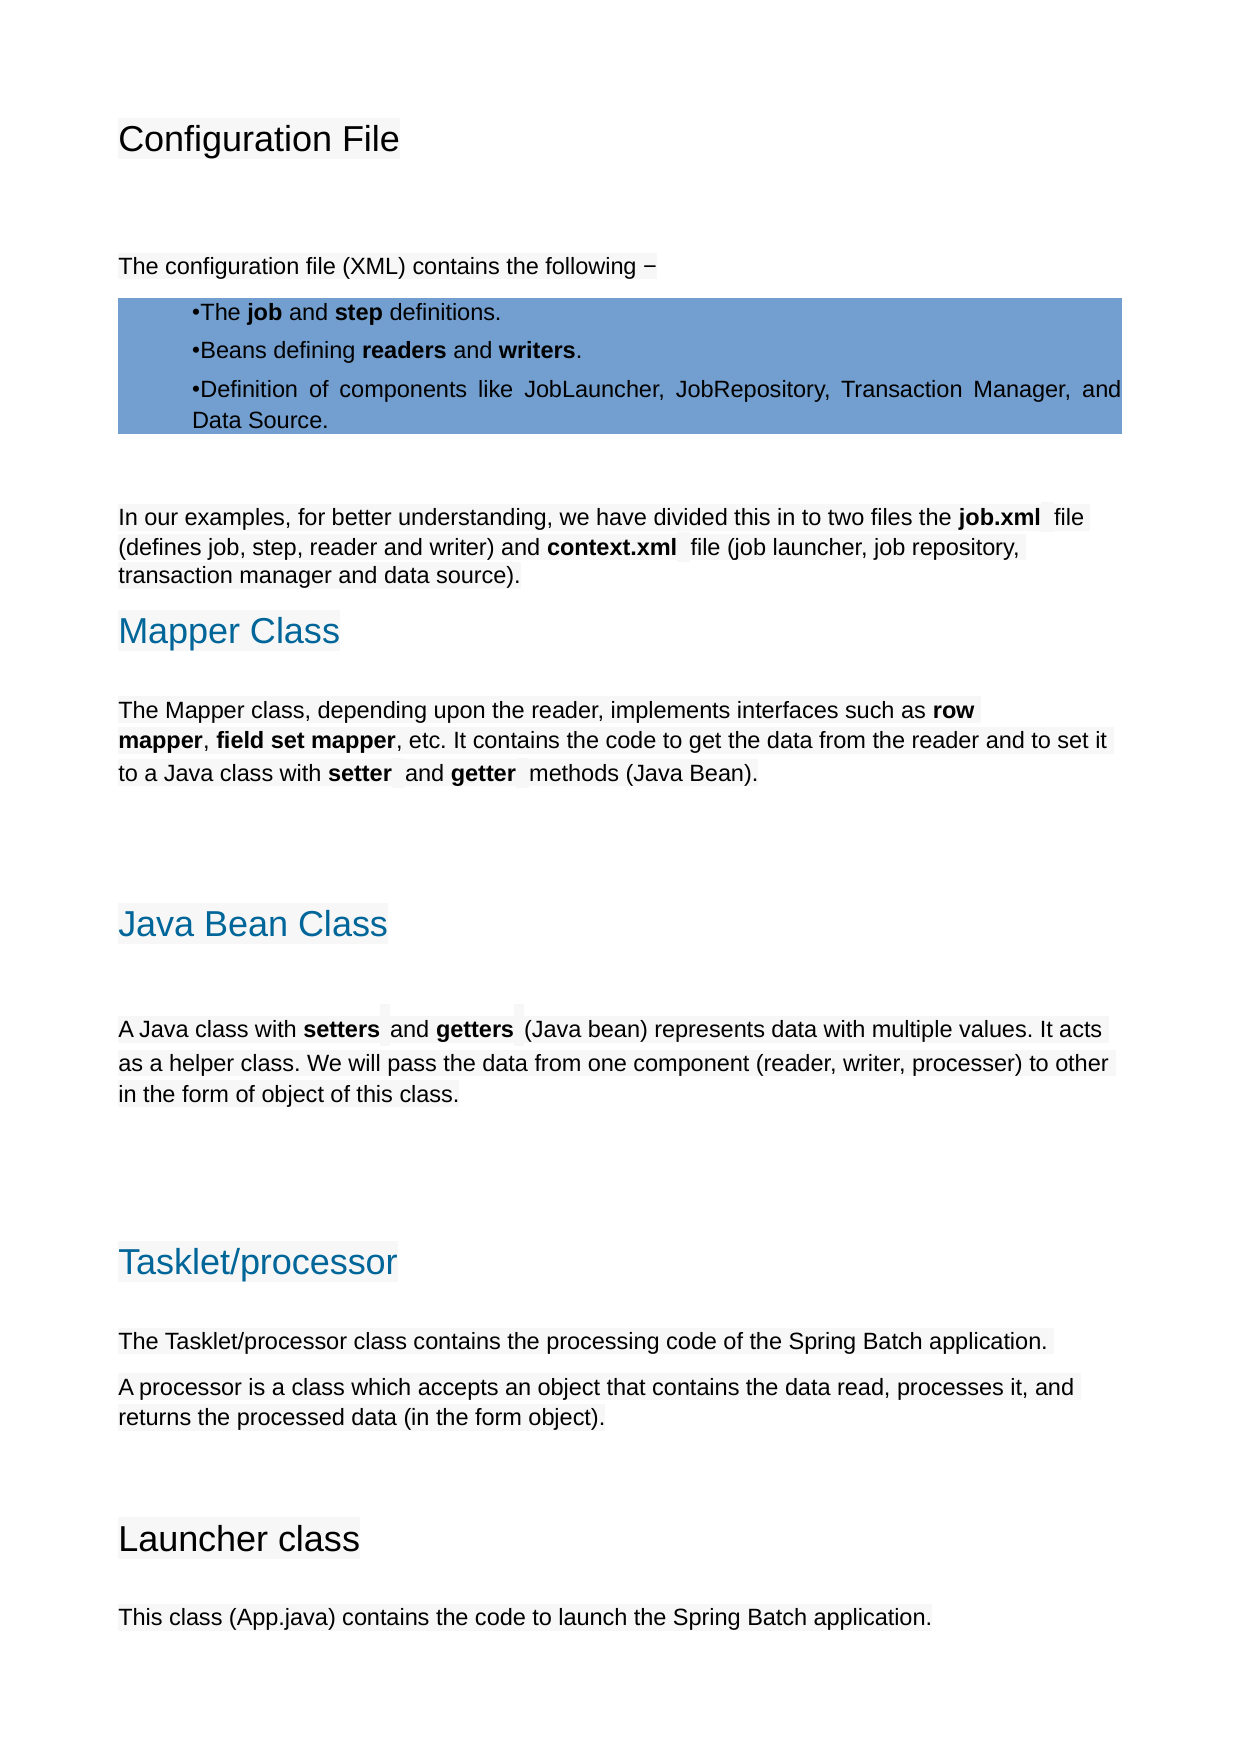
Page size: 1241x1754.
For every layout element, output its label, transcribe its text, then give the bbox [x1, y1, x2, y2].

subtitle Java Bean Class [118, 903, 1122, 944]
text A processor is a class which accepts an object that contains the data read, processes it, and returns the processed data (in the form object). [118, 1373, 1122, 1431]
text In our examples, for better understanding, we have divided this in to two files the job.xml file (defines job, step, reader and writer) and context.xml file (job launcher, job repository, transaction manager and data source). [118, 502, 1122, 589]
text The configuration file (XML) contains the following − [118, 253, 1122, 279]
text The Mapper class, depending upon the reader, implements interfaces such as row mapper, field set mapper, etc. It contains the code to get the data from the reader and to set it to a Java class with setter and getter methods (Java Bean). [118, 663, 1122, 788]
text A Java class with setters and getters (Java bean) represents data with multiple values. It acts as a helper class. We will pass the data from one component (reader, writer, processer) to other in the form of object of this class. [118, 1004, 1122, 1107]
list Definition of components like JobLauncher, JobRepository, Transaction Manager, and Data Source. [118, 376, 1122, 434]
subtitle Mapper Class [118, 609, 1122, 651]
subtitle Configuration File [118, 118, 1122, 159]
subtitle Launcher class [118, 1517, 1122, 1559]
text The Tasklet/processor class contains the processing code of the Spring Batch application. [118, 1295, 1122, 1354]
list Beans defining readers and writers. [118, 337, 1122, 364]
subtitle Tasklet/processor [118, 1241, 1122, 1282]
text This class (App.java) contains the code to launch the Spring Batch application. [118, 1571, 1122, 1631]
list The job and step definitions. [118, 298, 1122, 325]
